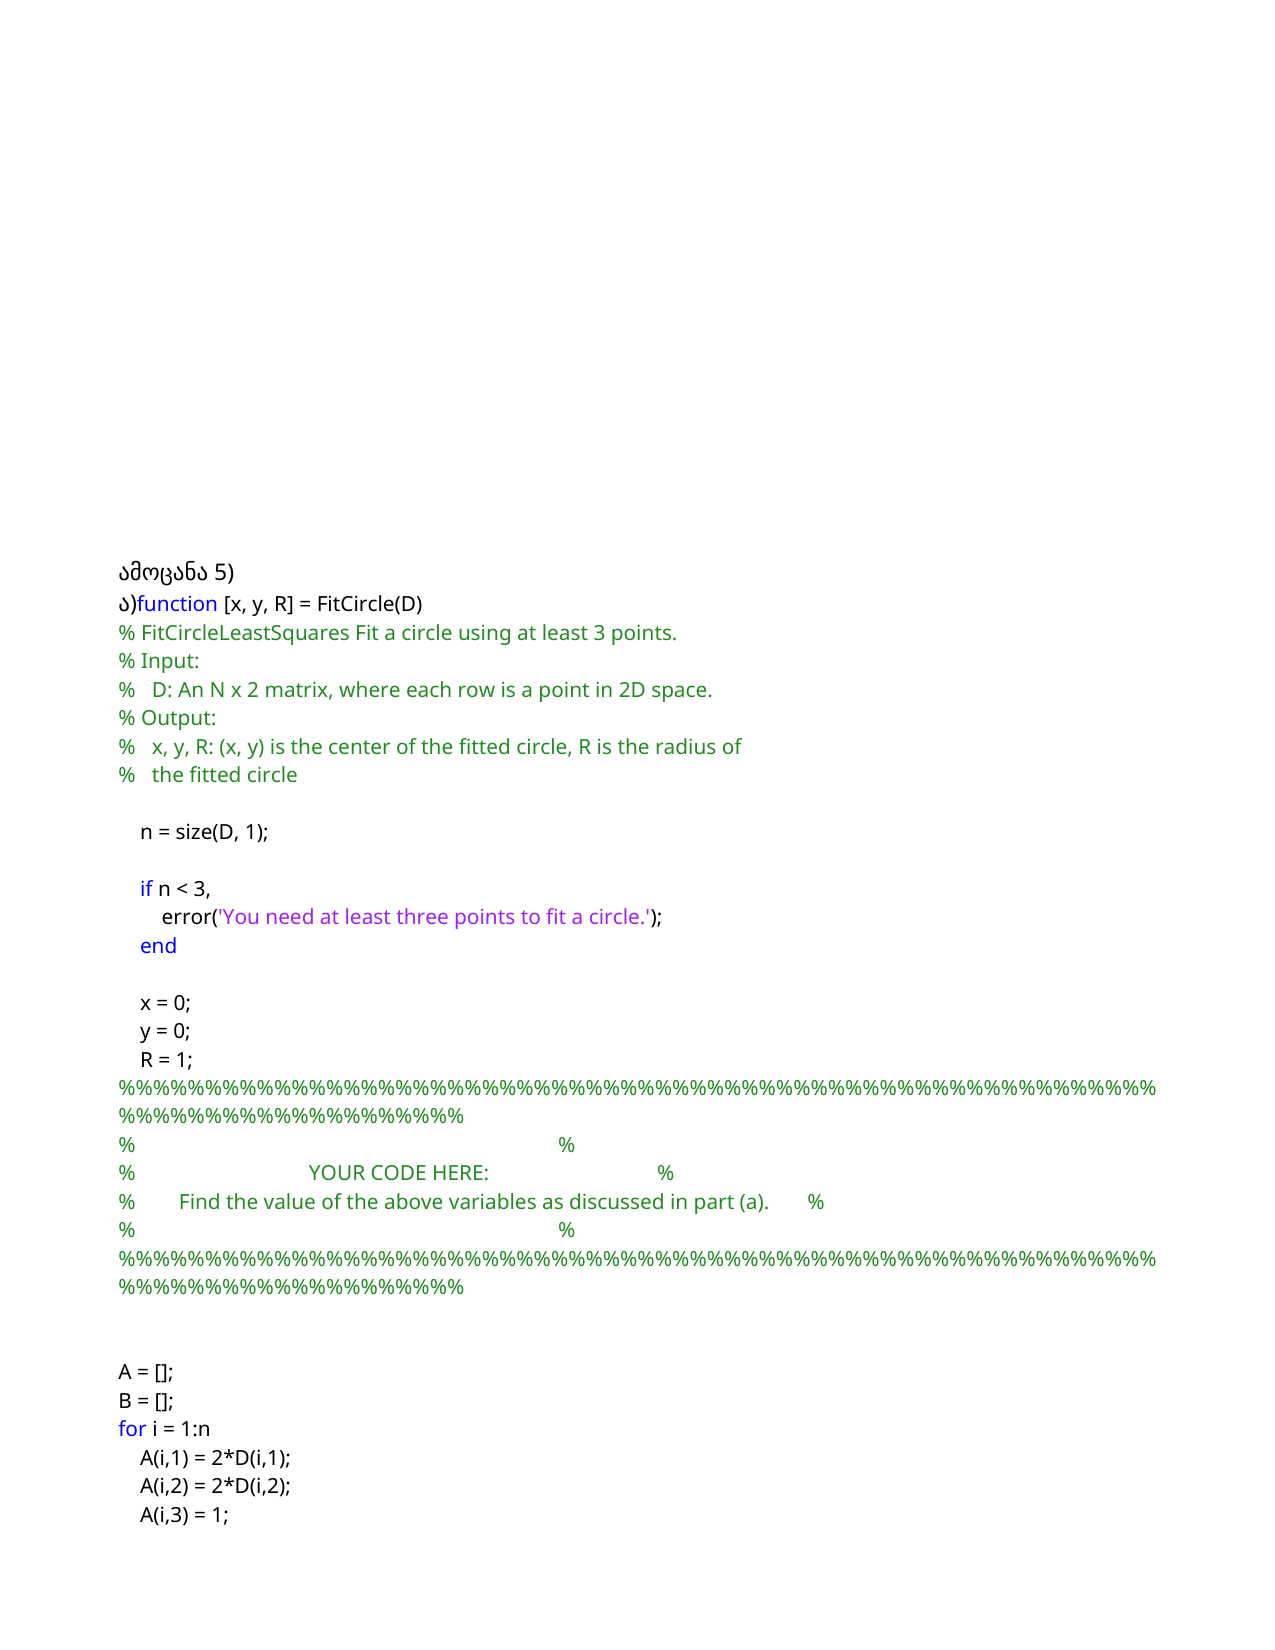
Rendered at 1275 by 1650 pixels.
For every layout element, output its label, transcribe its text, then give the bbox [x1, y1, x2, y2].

text A(i,3) = 1; [118, 1500, 1157, 1528]
text % Input: [118, 647, 1157, 675]
text B = []; [118, 1386, 1157, 1414]
text y = 0; [118, 1016, 1157, 1045]
text % the fitted circle [118, 760, 1157, 789]
text % FitCircleLeastSquares Fit a circle using at least 3 points. [118, 618, 1157, 647]
text R = 1; [118, 1045, 1157, 1073]
text % x, y, R: (x, y) is the center of the fitted circle, R is the radius of [118, 732, 1157, 760]
text error('You need at least three points to fit a circle.'); [118, 902, 1157, 931]
text end [118, 931, 1157, 959]
text A = []; [118, 1357, 1157, 1386]
text x = 0; [118, 988, 1157, 1016]
text ა)function [x, y, R] = FitCircle(D) [118, 587, 1157, 618]
text A(i,1) = 2*D(i,1); [118, 1443, 1157, 1471]
text % YOUR CODE HERE: % [118, 1158, 1157, 1187]
text % % [118, 1215, 1157, 1244]
text % % [118, 1130, 1157, 1158]
text if n < 3, [118, 874, 1157, 902]
text ამოცანა 5) [118, 556, 1157, 587]
text % D: An N x 2 matrix, where each row is a point in 2D space. [118, 675, 1157, 703]
text % Output: [118, 703, 1157, 732]
text n = size(D, 1); [118, 817, 1157, 846]
text A(i,2) = 2*D(i,2); [118, 1471, 1157, 1500]
text for i = 1:n [118, 1414, 1157, 1443]
text %%%%%%%%%%%%%%%%%%%%%%%%%%%%%%%%%%%%%%%%%%%%%%%%%%%%%%%%%%%%%%%%%%%%%%%%%%%%%%%% [118, 1244, 1157, 1301]
text %%%%%%%%%%%%%%%%%%%%%%%%%%%%%%%%%%%%%%%%%%%%%%%%%%%%%%%%%%%%%%%%%%%%%%%%%%%%%%%% [118, 1073, 1157, 1130]
text % Find the value of the above variables as discussed in part (a). % [118, 1187, 1157, 1215]
